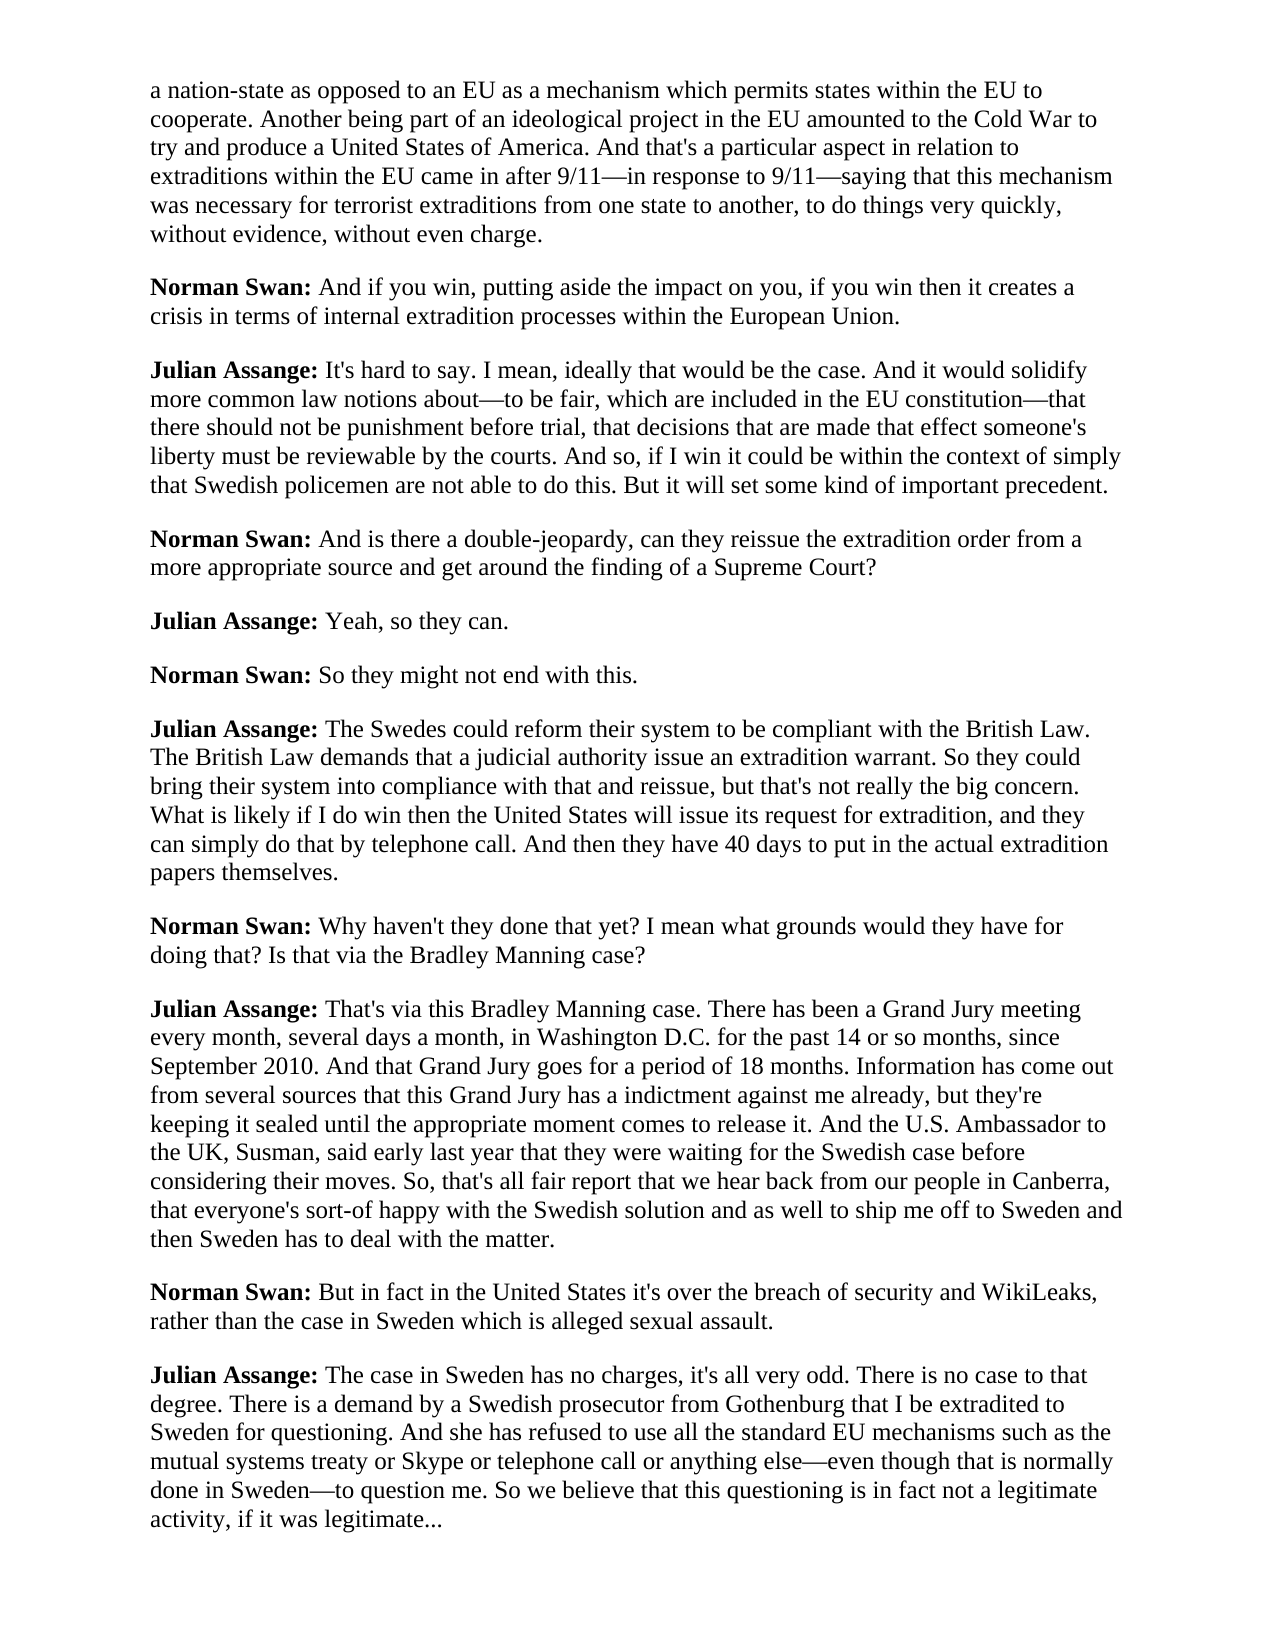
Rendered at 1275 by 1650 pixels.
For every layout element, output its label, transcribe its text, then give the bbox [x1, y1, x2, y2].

text Julian Assange: Yeah, so they can. [150, 606, 1125, 635]
text Norman Swan: Why haven't they done that yet? I mean what grounds would they have for doing that? Is that via the Bradley Manning case? [150, 911, 1125, 969]
text a nation-state as opposed to an EU as a mechanism which permits states within the EU to cooperate. Another being part of an ideological project in the EU amounted to the Cold War to try and produce a United States of America. And that's a particular aspect in relation to extraditions within the EU came in after 9/11—in response to 9/11—saying that this mechanism was necessary for terrorist extraditions from one state to another, to do things very quickly, without evidence, without even charge. [150, 75, 1125, 247]
text Julian Assange: That's via this Bradley Manning case. There has been a Grand Jury meeting every month, several days a month, in Washington D.C. for the past 14 or so months, since September 2010. And that Grand Jury goes for a period of 18 months. Information has come out from several sources that this Grand Jury has a indictment against me already, but they're keeping it sealed until the appropriate moment comes to release it. And the U.S. Ambassador to the UK, Susman, said early last year that they were waiting for the Swedish case before considering their moves. So, that's all fair report that we hear back from our people in Canberra, that everyone's sort-of happy with the Swedish solution and as well to ship me off to Sweden and then Sweden has to deal with the matter. [150, 994, 1125, 1252]
text Norman Swan: And is there a double-jeopardy, can they reissue the extradition order from a more appropriate source and get around the finding of a Supreme Court? [150, 524, 1125, 581]
text Julian Assange: The case in Sweden has no charges, it's all very odd. There is no case to that degree. There is a demand by a Swedish prosecutor from Gothenburg that I be extradited to Sweden for questioning. And she has refused to use all the standard EU mechanisms such as the mutual systems treaty or Skype or telephone call or anything else—even though that is normally done in Sweden—to question me. So we believe that this questioning is in fact not a legitimate activity, if it was legitimate... [150, 1360, 1125, 1532]
text Norman Swan: And if you win, putting aside the impact on you, if you win then it creates a crisis in terms of internal extradition processes within the European Union. [150, 272, 1125, 330]
text Norman Swan: But in fact in the United States it's over the breach of security and WikiLeaks, rather than the case in Sweden which is alleged sexual assault. [150, 1277, 1125, 1335]
text Julian Assange: The Swedes could reform their system to be compliant with the British Law. The British Law demands that a judicial authority issue an extradition warrant. So they could bring their system into compliance with that and reissue, but that's not really the big concern. What is likely if I do win then the United States will issue its request for extradition, and they can simply do that by telephone call. And then they have 40 days to put in the actual extradition papers themselves. [150, 714, 1125, 886]
text Norman Swan: So they might not end with this. [150, 660, 1125, 689]
text Julian Assange: It's hard to say. I mean, ideally that would be the case. And it would solidify more common law notions about—to be fair, which are included in the EU constitution—that there should not be punishment before trial, that decisions that are made that effect someone's liberty must be reviewable by the courts. And so, if I win it could be within the context of simply that Swedish policemen are not able to do this. But it will set some kind of important precedent. [150, 355, 1125, 499]
